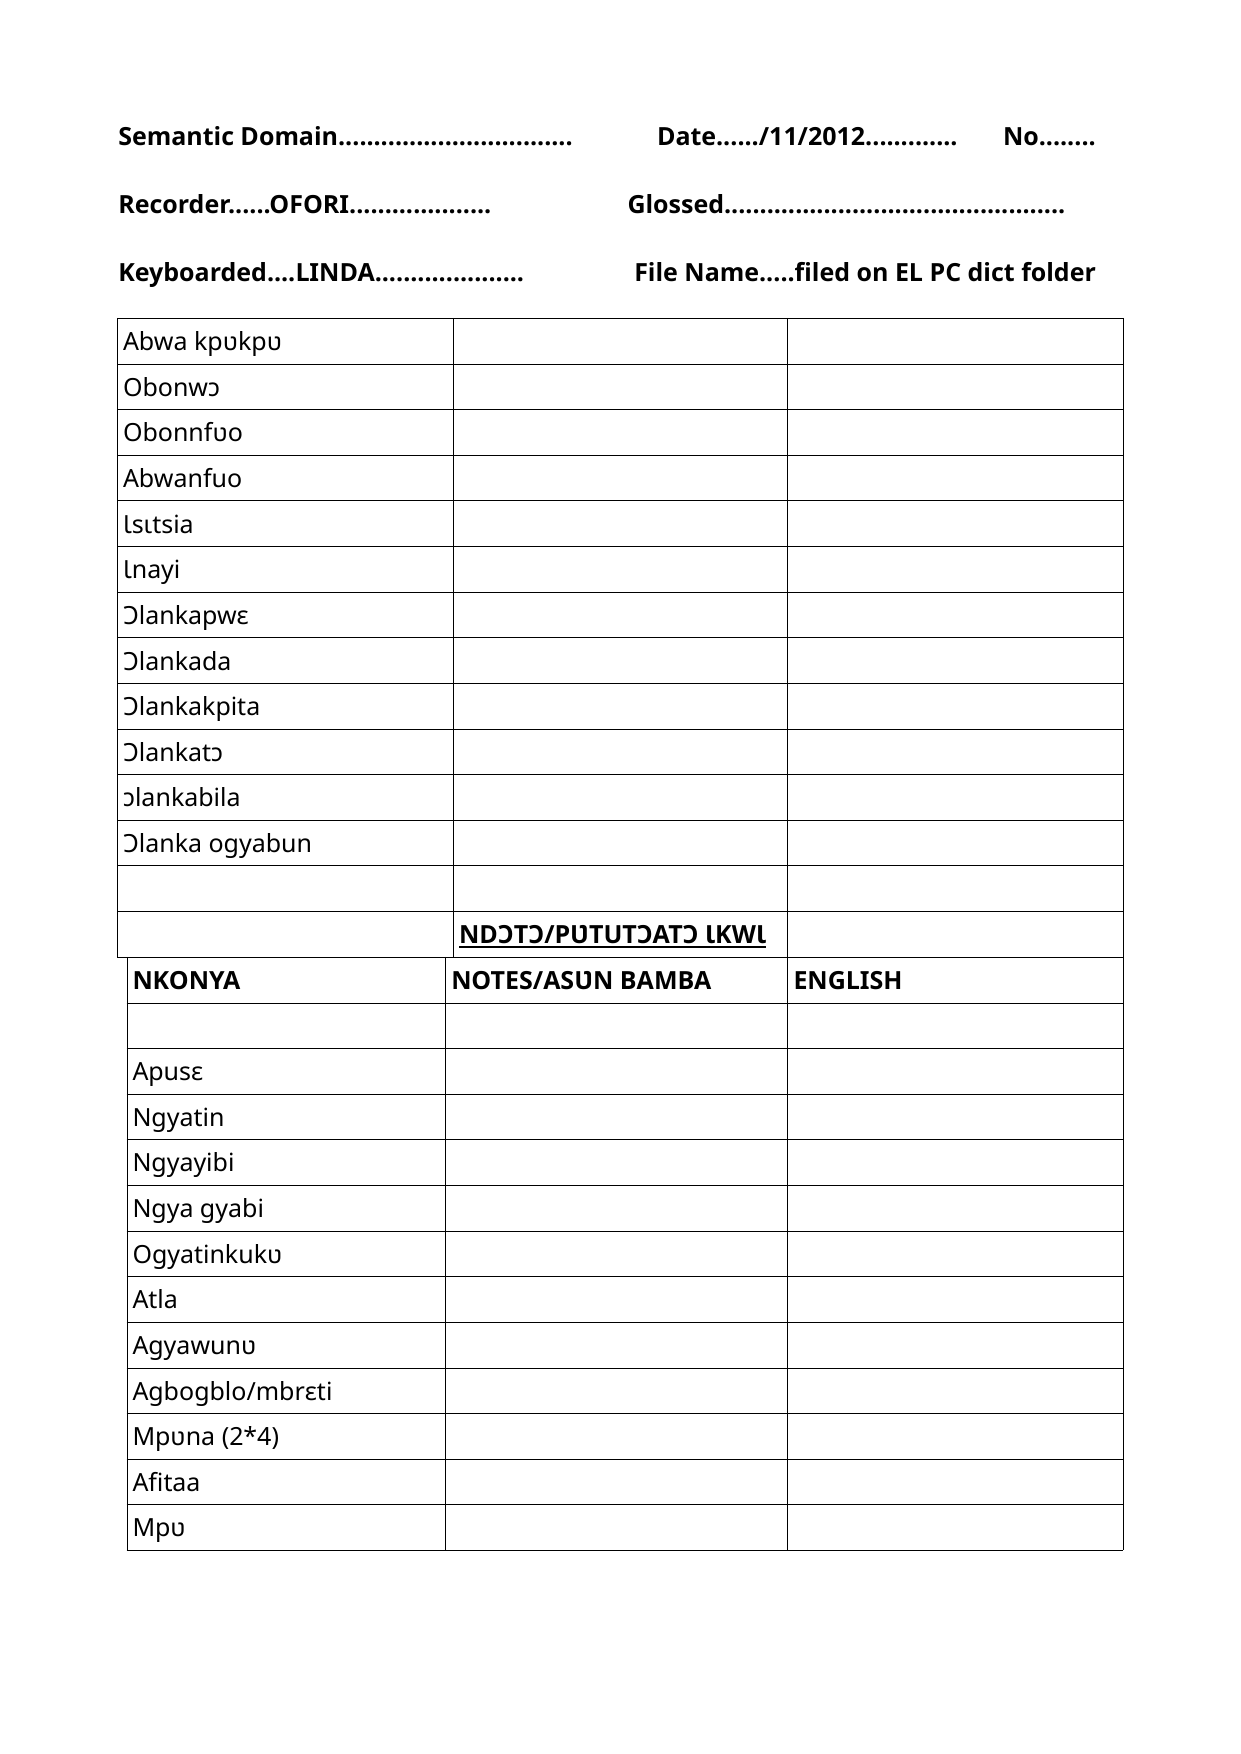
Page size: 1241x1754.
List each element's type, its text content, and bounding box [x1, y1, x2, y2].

table_cell Afitaa [128, 1460, 445, 1504]
table_cell [788, 547, 1123, 592]
table_cell [454, 730, 787, 774]
table_cell [788, 365, 1123, 409]
table_cell Mpʋ [128, 1505, 445, 1550]
table_cell [454, 638, 787, 683]
table_cell Abwa kpʋkpʋ [118, 319, 453, 363]
table_cell [446, 1049, 787, 1094]
table_cell Ɩsɩtsia [118, 501, 453, 546]
table_cell [446, 1414, 787, 1459]
table_cell [788, 1186, 1123, 1231]
table_cell [788, 1277, 1123, 1322]
table_cell Ɔlanka ogyabun [118, 821, 453, 865]
table_cell Agyawunʋ [128, 1323, 445, 1367]
table_cell Agbogblo/mbrɛti [128, 1369, 445, 1413]
table_cell [788, 410, 1123, 455]
table_header ENGLISH [788, 958, 1123, 1002]
table_cell Ogyatinkukʋ [128, 1232, 445, 1276]
table_cell [454, 866, 787, 911]
table_cell [788, 821, 1123, 865]
table_cell [788, 501, 1123, 546]
table_cell [788, 775, 1123, 820]
table_cell [788, 1414, 1123, 1459]
table_cell [788, 684, 1123, 728]
table_cell Ɔlankakpita [118, 684, 453, 728]
table_cell [788, 638, 1123, 683]
table_cell Atla [128, 1277, 445, 1322]
table_cell [454, 365, 787, 409]
table_cell [454, 456, 787, 500]
table_cell [788, 1140, 1123, 1185]
table_cell Ɔlankapwɛ [118, 593, 453, 637]
table_cell [788, 456, 1123, 500]
table_cell ɔlankabila [118, 775, 453, 820]
table_cell [446, 1277, 787, 1322]
table_cell [788, 730, 1123, 774]
table_cell [788, 1095, 1123, 1139]
table_cell [788, 1004, 1123, 1048]
table_cell [118, 866, 453, 911]
table_cell Ngyayibi [128, 1140, 445, 1185]
table_cell [788, 912, 1123, 957]
table_cell [446, 1369, 787, 1413]
table_header NKONYA [128, 958, 445, 1002]
table_cell Apusɛ [128, 1049, 445, 1094]
table_cell [454, 410, 787, 455]
table_cell [454, 684, 787, 728]
table_cell Abwanfuo [118, 456, 453, 500]
table_cell [446, 1186, 787, 1231]
table_header NOTES/ASƲN BAMBA [446, 958, 787, 1002]
table_cell [788, 1049, 1123, 1094]
table_cell Ngyatin [128, 1095, 445, 1139]
table_cell Obonwɔ [118, 365, 453, 409]
table_cell Ɔlankada [118, 638, 453, 683]
table_cell Obonnfʋo [118, 410, 453, 455]
table_cell [446, 1095, 787, 1139]
table_cell [446, 1140, 787, 1185]
table_cell [788, 1232, 1123, 1276]
table_cell [788, 1369, 1123, 1413]
table_cell [446, 1323, 787, 1367]
table_cell [454, 501, 787, 546]
table_cell [454, 775, 787, 820]
table_cell [788, 319, 1123, 363]
table_cell [788, 1505, 1123, 1550]
table_cell [454, 821, 787, 865]
table_cell [446, 1004, 787, 1048]
table_cell [454, 593, 787, 637]
table_cell Ɔlankatɔ [118, 730, 453, 774]
table_cell [446, 1460, 787, 1504]
table_cell Ɩnayi [118, 547, 453, 592]
table_cell [454, 547, 787, 592]
table_cell [446, 1232, 787, 1276]
table_cell NDƆTƆ/PƲTUTƆATƆ ƖKWƖ [454, 912, 787, 957]
table_cell [128, 1004, 445, 1048]
table_cell [788, 1460, 1123, 1504]
table_cell [446, 1505, 787, 1550]
table_cell [118, 912, 453, 957]
table_cell [788, 593, 1123, 637]
table_cell Mpʋna (2*4) [128, 1414, 445, 1459]
table_cell [788, 1323, 1123, 1367]
table_cell [788, 866, 1123, 911]
table_cell [454, 319, 787, 363]
table_cell Ngya gyabi [128, 1186, 445, 1231]
